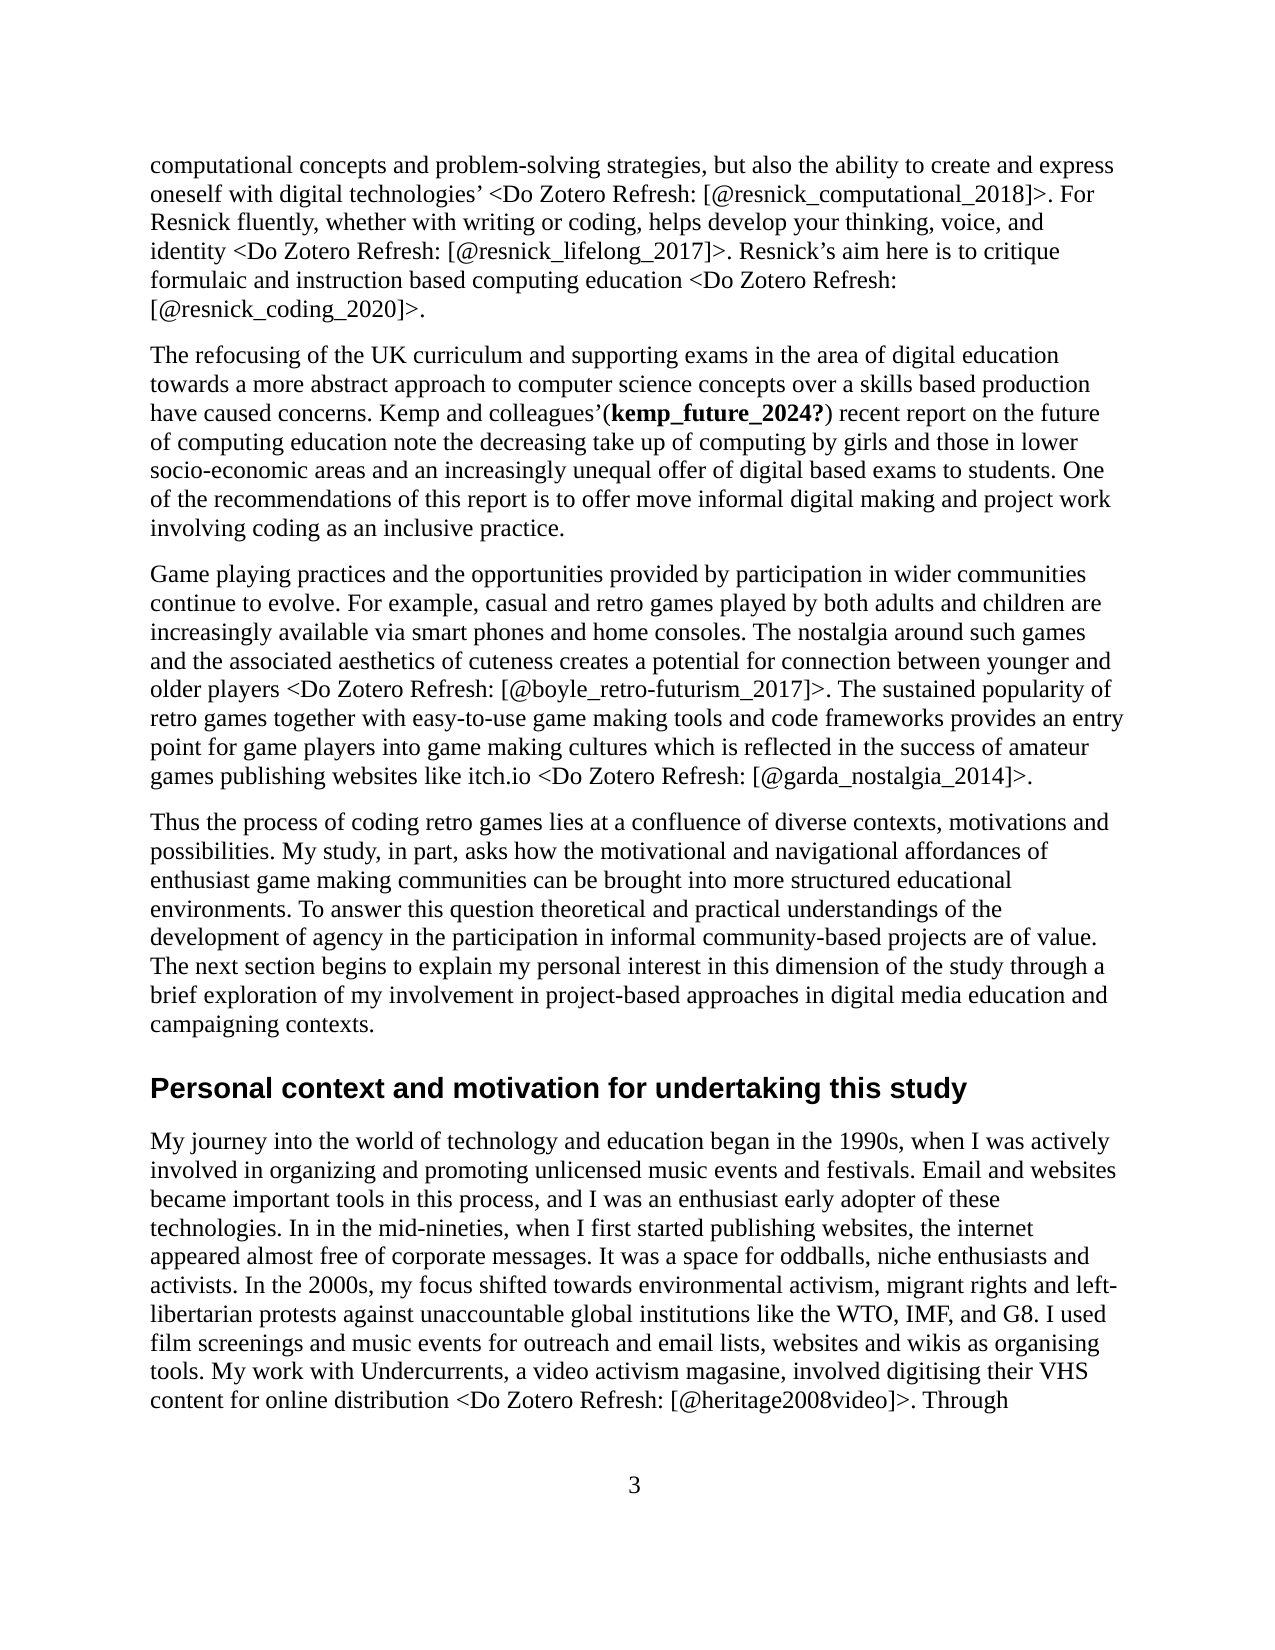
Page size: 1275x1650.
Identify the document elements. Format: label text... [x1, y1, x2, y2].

text Thus the process of coding retro games lies at a confluence of diverse contexts, motivations and possibilities. My study, in part, asks how the motivational and navigational affordances of enthusiast game making communities can be brought into more structured educational environments. To answer this question theoretical and practical understandings of the development of agency in the participation in informal community-based projects are of value. The next section begins to explain my personal interest in this dimension of the study through a brief exploration of my involvement in project-based approaches in digital media education and campaigning contexts. [150, 807, 1125, 1037]
text Game playing practices and the opportunities provided by participation in wider communities continue to evolve. For example, casual and retro games played by both adults and children are increasingly available via smart phones and home consoles. The nostalgia around such games and the associated aesthetics of cuteness creates a potential for connection between younger and older players <Do Zotero Refresh: [@boyle_retro-futurism_2017]>. The sustained popularity of retro games together with easy-to-use game making tools and code frameworks provides an entry point for game players into game making cultures which is reflected in the success of amateur games publishing websites like itch.io <Do Zotero Refresh: [@garda_nostalgia_2014]>. [150, 559, 1125, 789]
text computational concepts and problem-solving strategies, but also the ability to create and express oneself with digital technologies’ <Do Zotero Refresh: [@resnick_computational_2018]>. For Resnick fluently, whether with writing or coding, helps develop your thinking, voice, and identity <Do Zotero Refresh: [@resnick_lifelong_2017]>. Resnick’s aim here is to critique formulaic and instruction based computing education <Do Zotero Refresh: [@resnick_coding_2020]>. [150, 150, 1125, 322]
text The refocusing of the UK curriculum and supporting exams in the area of digital education towards a more abstract approach to computer science concepts over a skills based production have caused concerns. Kemp and colleagues’(kemp_future_2024?) recent report on the future of computing education note the decreasing take up of computing by girls and those in lower socio-economic areas and an increasingly unequal offer of digital based exams to students. One of the recommendations of this report is to offer move informal digital making and project work involving coding as an inclusive practice. [150, 340, 1125, 542]
text My journey into the world of technology and education began in the 1990s, when I was actively involved in organizing and promoting unlicensed music events and festivals. Email and websites became important tools in this process, and I was an enthusiast early adopter of these technologies. In in the mid-nineties, when I first started publishing websites, the internet appeared almost free of corporate messages. It was a space for oddballs, niche enthusiasts and activists. In the 2000s, my focus shifted towards environmental activism, migrant rights and left-libertarian protests against unaccountable global institutions like the WTO, IMF, and G8. I used film screenings and music events for outreach and email lists, websites and wikis as organising tools. My work with Undercurrents, a video activism magasine, involved digitising their VHS content for online distribution <Do Zotero Refresh: [@heritage2008video]>. Through [150, 1126, 1125, 1414]
subtitle Personal context and motivation for undertaking this study [150, 1071, 1125, 1105]
